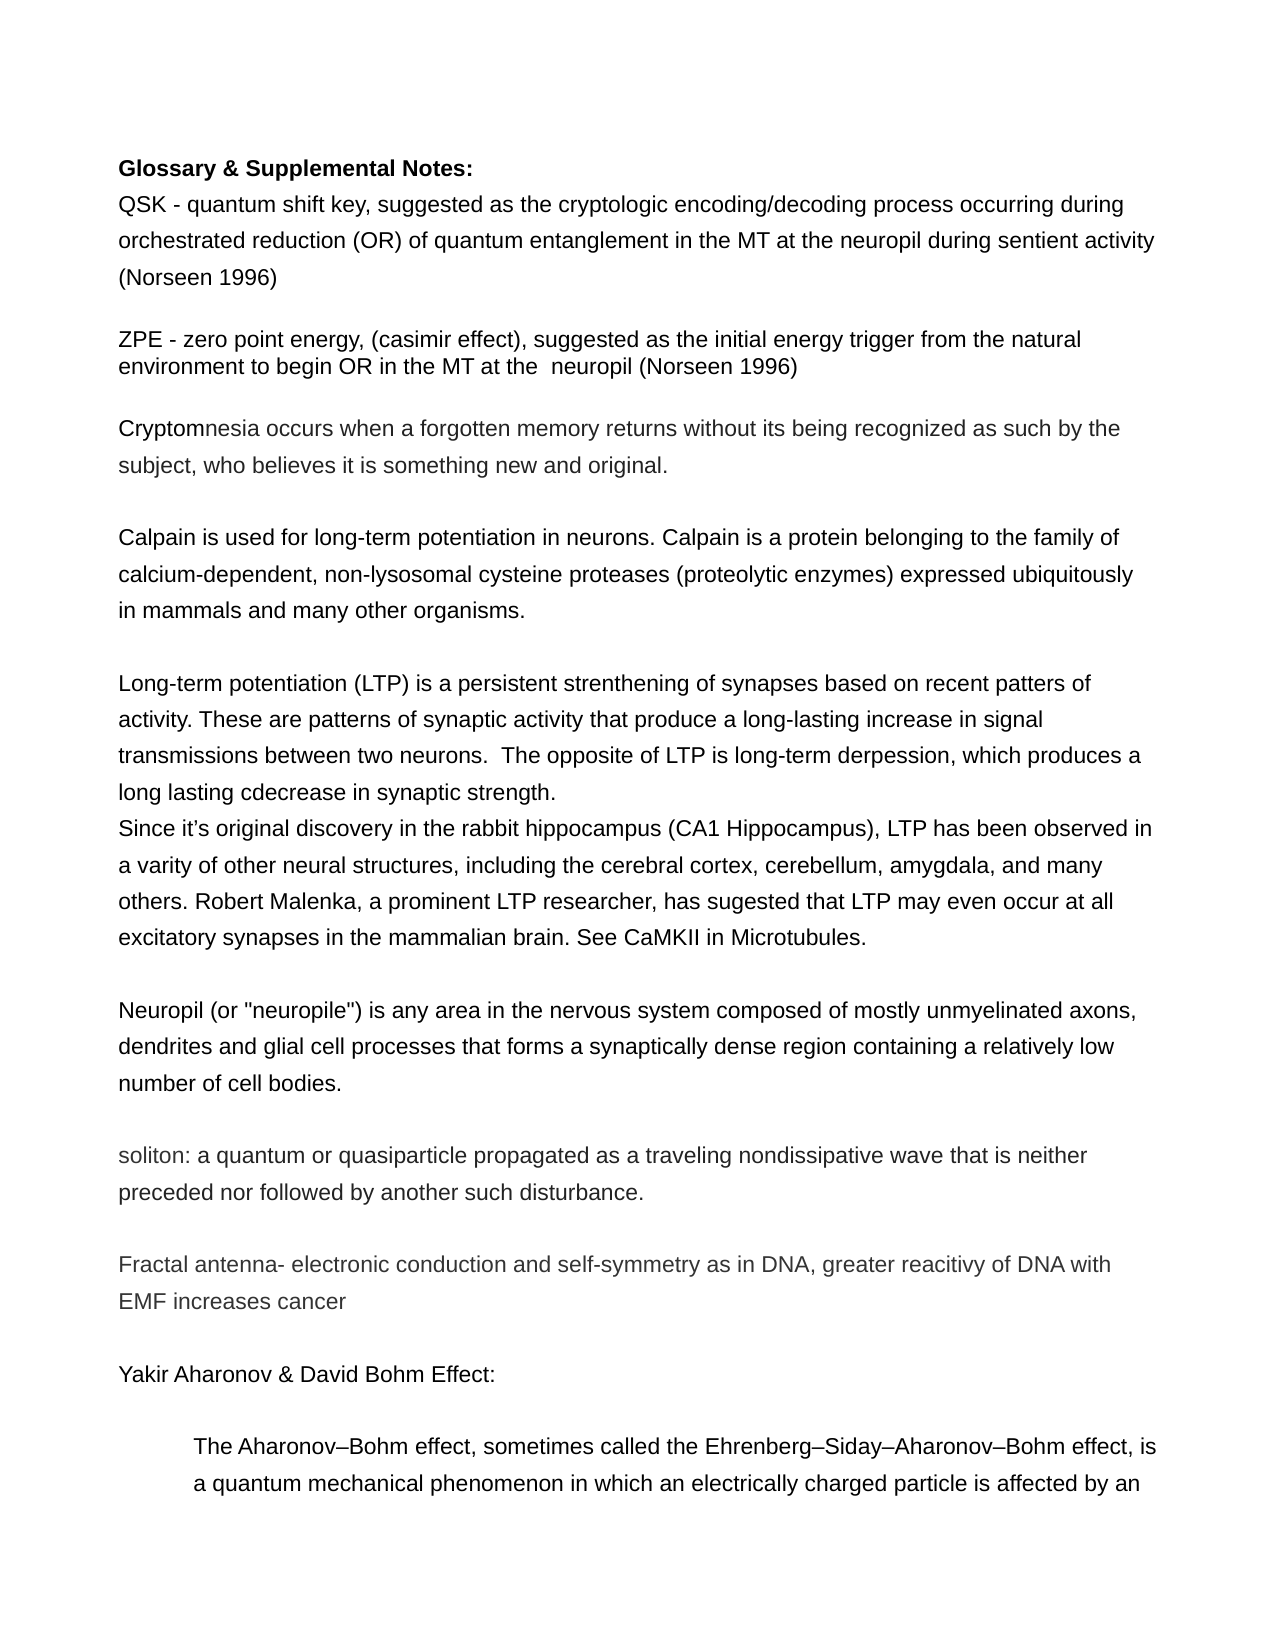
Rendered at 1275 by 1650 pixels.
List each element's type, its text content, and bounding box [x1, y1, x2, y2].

text soliton: a quantum or quasiparticle propagated as a traveling nondissipative wave that is neither preceded nor followed by another such disturbance. [118, 1142, 1157, 1205]
text Long-term potentiation (LTP) is a persistent strenthening of synapses based on recent patters of activity. These are patterns of synaptic activity that produce a long-lasting increase in signal transmissions between two neurons. The opposite of LTP is long-term derpession, which produces a long lasting cdecrease in synaptic strength. [118, 670, 1157, 805]
text QSK - quantum shift key, suggested as the cryptologic encoding/decoding process occurring during orchestrated reduction (OR) of quantum entanglement in the MT at the neuropil during sentient activity (Norseen 1996) [118, 191, 1157, 290]
text Calpain is used for long-term potentiation in neurons. Calpain is a protein belonging to the family of calcium-dependent, non-lysosomal cysteine proteases (proteolytic enzymes) expressed ubiquitously in mammals and many other organisms. [118, 524, 1157, 623]
text Yakir Aharonov & David Bohm Effect: [118, 1361, 1157, 1387]
text The Aharonov–Bohm effect, sometimes called the Ehrenberg–Siday–Aharonov–Bohm effect, is a quantum mechanical phenomenon in which an electrically charged particle is affected by an [193, 1397, 1157, 1496]
text Fractal antenna- electronic conduction and self-symmetry as in DNA, greater reacitivy of DNA with EMF increases cancer [118, 1251, 1157, 1314]
text Cryptomnesia occurs when a forgotten memory returns without its being recognized as such by the subject, who believes it is something new and original. [118, 415, 1157, 478]
text Since it’s original discovery in the rabbit hippocampus (CA1 Hippocampus), LTP has been observed in a varity of other neural structures, including the cerebral cortex, cerebellum, amygdala, and many others. Robert Malenka, a prominent LTP researcher, has sugested that LTP may even occur at all excitatory synapses in the mammalian brain. See CaMKII in Microtubules. [118, 815, 1157, 951]
text Glossary & Supplemental Notes: [118, 154, 1157, 181]
text Neuropil (or "neuropile") is any area in the nervous system composed of mostly unmyelinated axons, dendrites and glial cell processes that forms a synaptically dense region containing a relatively low number of cell bodies. [118, 997, 1157, 1096]
text ZPE - zero point energy, (casimir effect), suggested as the initial energy trigger from the natural environment to begin OR in the MT at the neuropil (Norseen 1996) [118, 326, 1157, 379]
